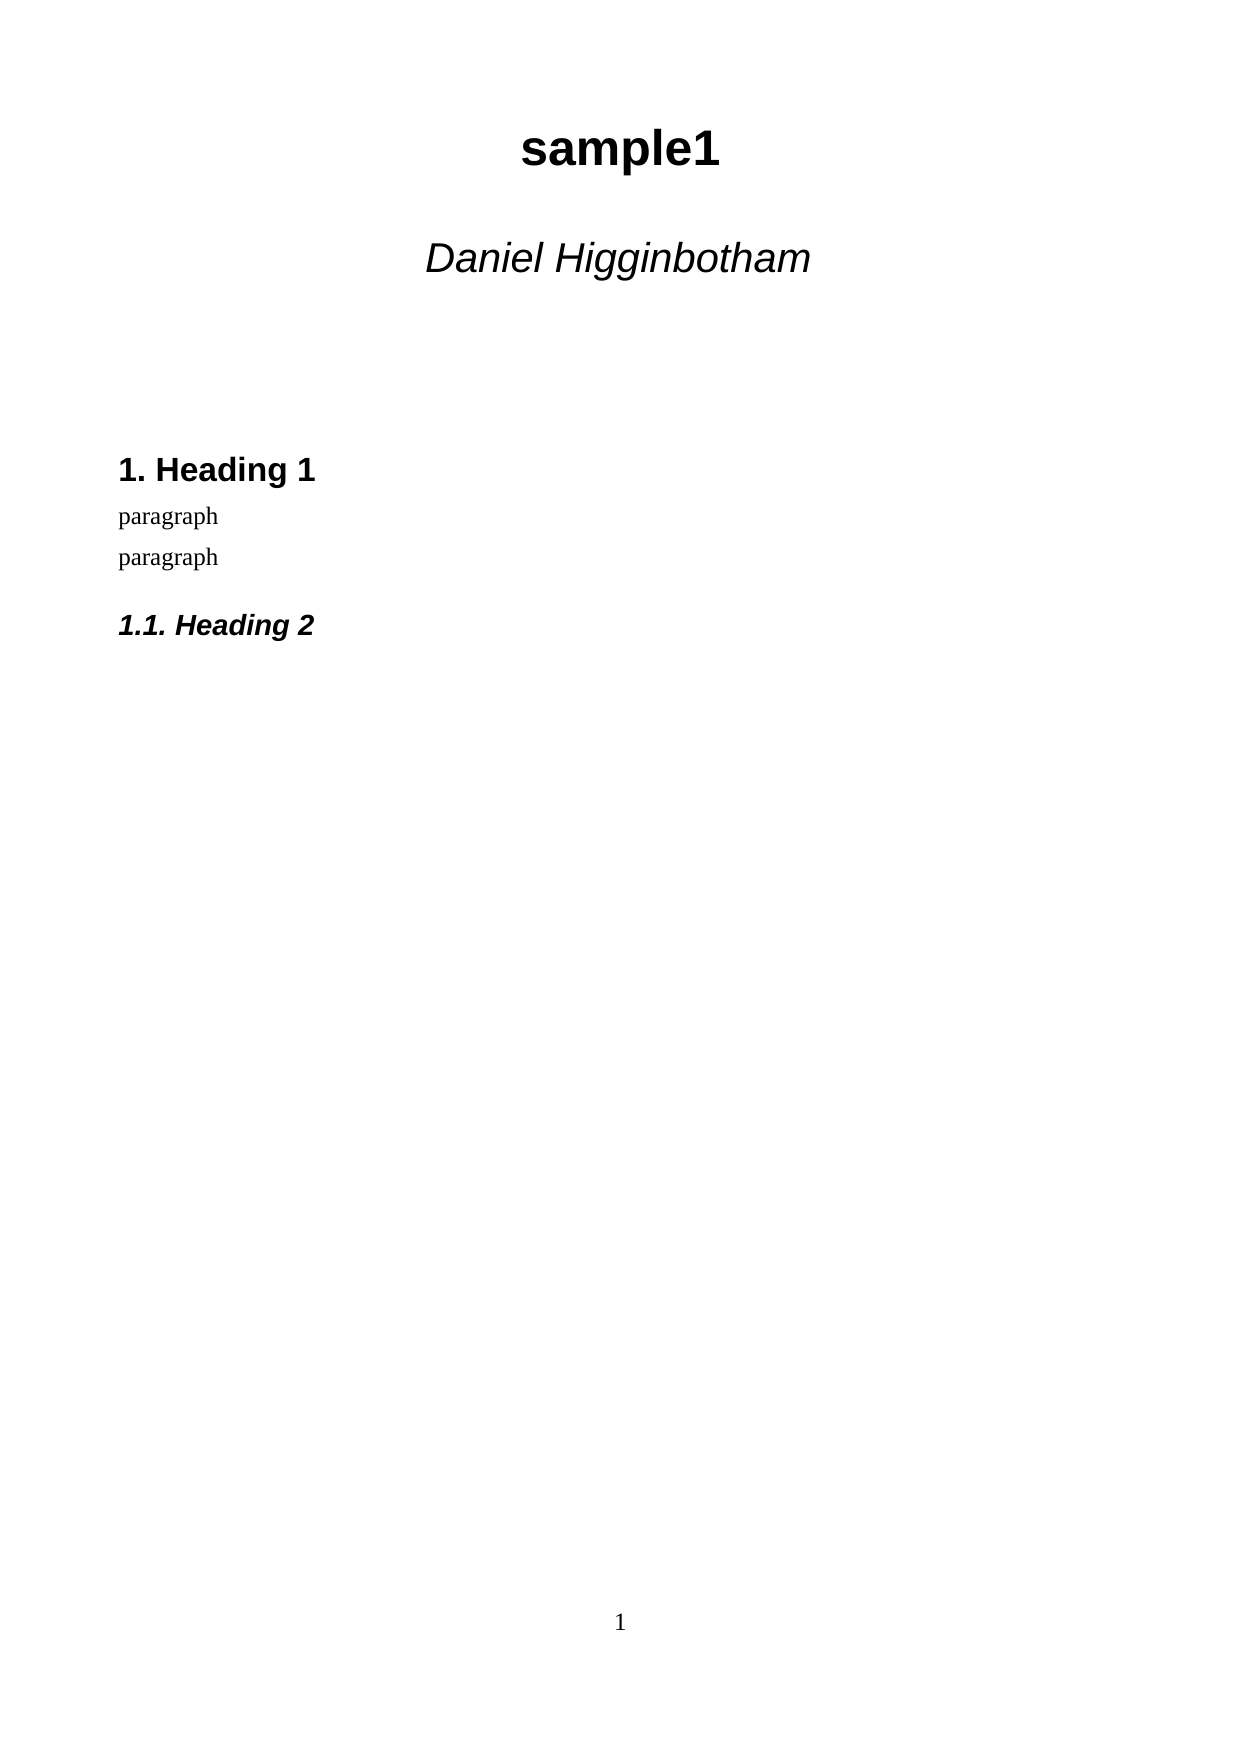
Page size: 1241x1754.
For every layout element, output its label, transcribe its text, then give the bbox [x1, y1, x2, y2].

subtitle Heading 2 [118, 608, 1122, 642]
subtitle Daniel Higginbotham [118, 233, 1122, 281]
text paragraph [118, 542, 1122, 571]
subtitle Heading 1 [118, 450, 1122, 488]
text paragraph [118, 501, 1122, 530]
title sample1 [118, 118, 1122, 176]
